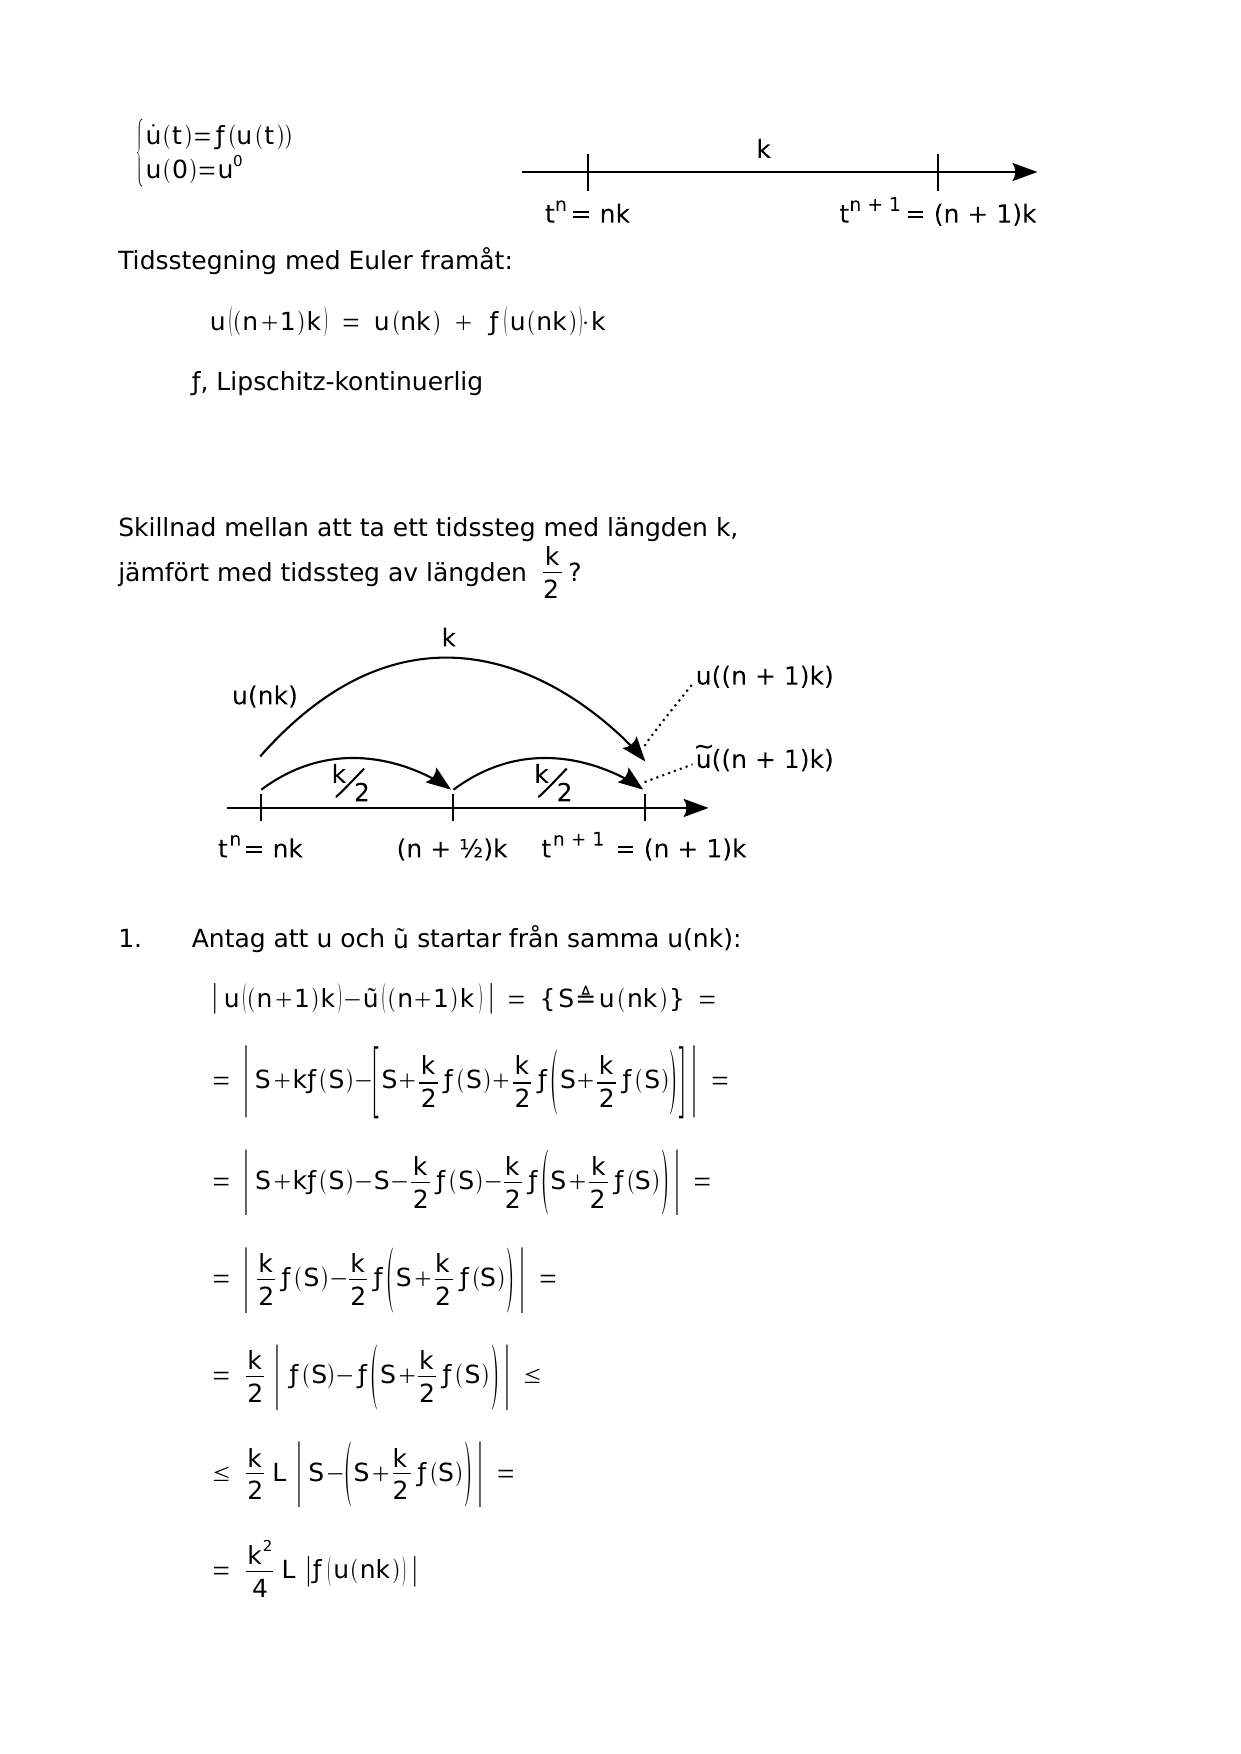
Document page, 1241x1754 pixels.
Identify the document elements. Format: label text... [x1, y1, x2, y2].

text jämfört med tidssteg av längden ? [118, 542, 1122, 604]
text Skillnad mellan att ta ett tidssteg med längden k, [118, 513, 1122, 542]
text ƒ, Lipschitz-kontinuerlig [118, 367, 1122, 396]
text 1. Antag att u och startar från samma u(nk): [118, 924, 1122, 954]
text Tidsstegning med Euler framåt: [118, 247, 1122, 276]
